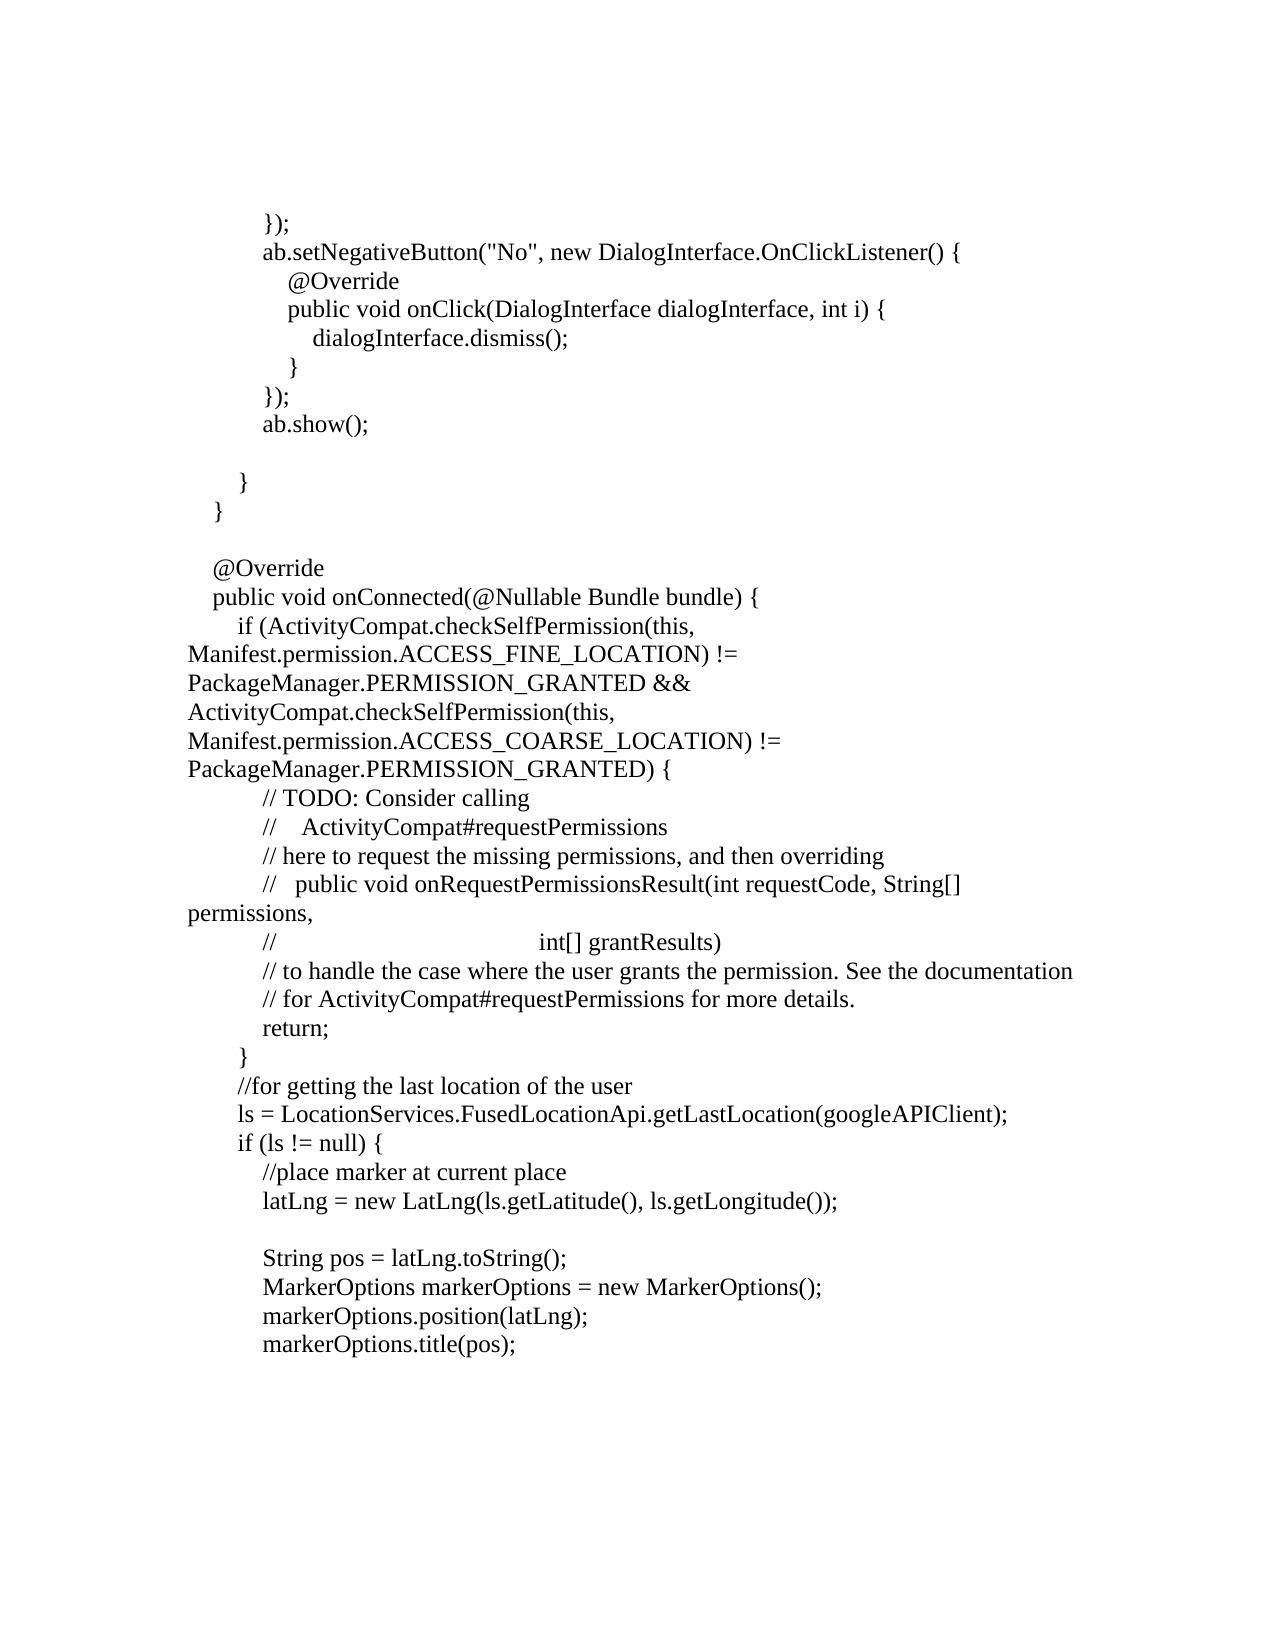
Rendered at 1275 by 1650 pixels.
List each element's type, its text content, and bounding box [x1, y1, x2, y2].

text } [187, 467, 1087, 496]
text } [187, 1042, 1087, 1071]
text // int[] grantResults) [187, 927, 1087, 956]
text }); [187, 208, 1087, 237]
text latLng = new LatLng(ls.getLatitude(), ls.getLongitude()); [187, 1186, 1087, 1214]
text public void onConnected(@Nullable Bundle bundle) { [187, 582, 1087, 611]
text @Override [187, 266, 1087, 294]
text //place marker at current place [187, 1157, 1087, 1186]
text dialogInterface.dismiss(); [187, 323, 1087, 352]
text if (ls != null) { [187, 1128, 1087, 1157]
text ab.show(); [187, 409, 1087, 438]
text // ActivityCompat#requestPermissions [187, 812, 1087, 841]
text // for ActivityCompat#requestPermissions for more details. [187, 984, 1087, 1013]
text }); [187, 381, 1087, 409]
text String pos = latLng.toString(); [187, 1243, 1087, 1272]
text MarkerOptions markerOptions = new MarkerOptions(); [187, 1272, 1087, 1301]
text } [187, 496, 1087, 524]
text if (ActivityCompat.checkSelfPermission(this, Manifest.permission.ACCESS_FINE_LOCATION) != PackageManager.PERMISSION_GRANTED && ActivityCompat.checkSelfPermission(this, Manifest.permission.ACCESS_COARSE_LOCATION) != PackageManager.PERMISSION_GRANTED) { [187, 611, 1087, 783]
text @Override [187, 553, 1087, 582]
text return; [187, 1013, 1087, 1042]
text // public void onRequestPermissionsResult(int requestCode, String[] permissions, [187, 869, 1087, 927]
text markerOptions.title(pos); [187, 1329, 1087, 1358]
text // to handle the case where the user grants the permission. See the documentation [187, 956, 1087, 984]
text // TODO: Consider calling [187, 783, 1087, 812]
text ab.setNegativeButton("No", new DialogInterface.OnClickListener() { [187, 237, 1087, 266]
text // here to request the missing permissions, and then overriding [187, 841, 1087, 869]
text ls = LocationServices.FusedLocationApi.getLastLocation(googleAPIClient); [187, 1099, 1087, 1128]
text //for getting the last location of the user [187, 1071, 1087, 1099]
text markerOptions.position(latLng); [187, 1301, 1087, 1329]
text public void onClick(DialogInterface dialogInterface, int i) { [187, 294, 1087, 323]
text } [187, 352, 1087, 381]
